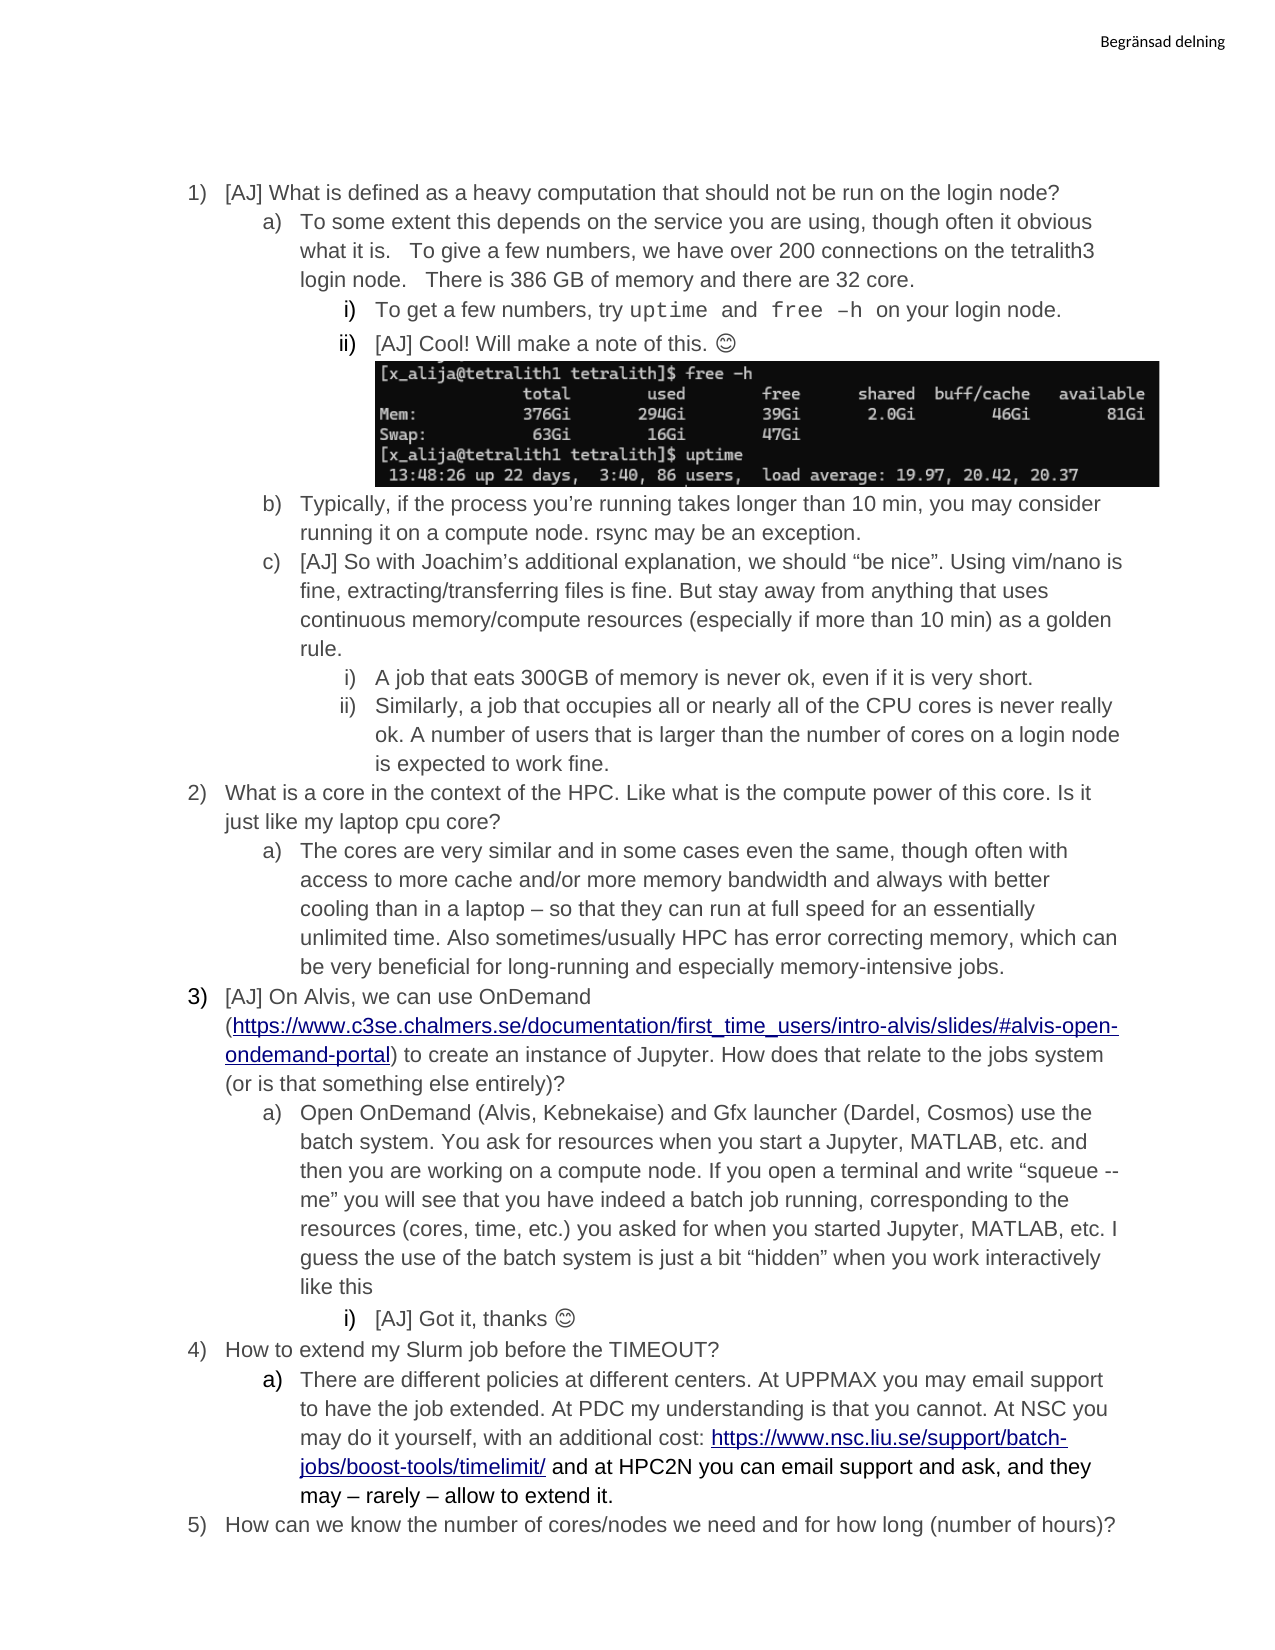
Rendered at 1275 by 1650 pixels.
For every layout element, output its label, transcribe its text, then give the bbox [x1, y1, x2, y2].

list How can we know the number of cores/nodes we need and for how long (number of hours)? [187, 1512, 1125, 1537]
list [AJ] Cool! Will make a note of this. 😊 [356, 328, 1125, 487]
list How to extend my Slurm job before the TIMEOUT? [187, 1337, 1125, 1362]
list [AJ] So with Joachim’s additional explanation, we should “be nice”. Using vim/nano is fine, extracting/transferring files is fine. But stay away from anything that uses continuous memory/compute resources (especially if more than 10 min) as a golden rule. [262, 549, 1125, 661]
list [AJ] What is defined as a heavy computation that should not be run on the login node? [187, 180, 1125, 205]
list A job that eats 300GB of memory is never ok, even if it is very short. [356, 664, 1125, 690]
list To some extent this depends on the service you are using, though often it obvious what it is. To give a few numbers, we have over 200 connections on the tetralith3 login node. There is 386 GB of memory and there are 32 core. [262, 209, 1125, 292]
list Open OnDemand (Alvis, Kebnekaise) and Gfx launcher (Dardel, Cosmos) use the batch system. You ask for resources when you start a Jupyter, MATLAB, etc. and then you are working on a compute node. If you open a terminal and write “squeue --me” you will see that you have indeed a batch job running, corresponding to the resources (cores, time, etc.) you asked for when you started Jupyter, MATLAB, etc. I guess the use of the batch system is just a bit “hidden” when you work interactively like this [262, 1100, 1125, 1299]
list To get a few numbers, try uptime and free –h on your login node. [356, 296, 1125, 324]
list Similarly, a job that occupies all or nearly all of the CPU cores is never really ok. A number of users that is larger than the number of cores on a login node is expected to work fine. [356, 693, 1125, 777]
list [AJ] On Alvis, we can use OnDemand (https://www.c3se.chalmers.se/documentation/first_time_users/intro-alvis/slides/#alvis-open-ondemand-portal) to create an instance of Jupyter. How does that relate to the jobs system (or is that something else entirely)? [187, 983, 1125, 1096]
list There are different policies at different centers. At UPPMAX you may email support to have the job extended. At PDC my understanding is that you cannot. At NSC you may do it yourself, with an additional cost: https://www.nsc.liu.se/support/batch-jobs/boost-tools/timelimit/ and at HPC2N you can email support and ask, and they may – rarely – allow to extend it. [262, 1366, 1125, 1508]
list What is a core in the context of the HPC. Like what is the compute power of this core. Is it just like my laptop cpu core? [187, 780, 1125, 834]
list Typically, if the process you’re running takes longer than 10 min, you may consider running it on a compute node. rsync may be an exception. [262, 491, 1125, 545]
list The cores are very similar and in some cases even the same, though often with access to more cache and/or more memory bandwidth and always with better cooling than in a laptop – so that they can run at full speed for an essentially unlimited time. Also sometimes/usually HPC has error correcting memory, which can be very beneficial for long-running and especially memory-intensive jobs. [262, 838, 1125, 979]
list [AJ] Got it, thanks 😊 [356, 1303, 1125, 1332]
